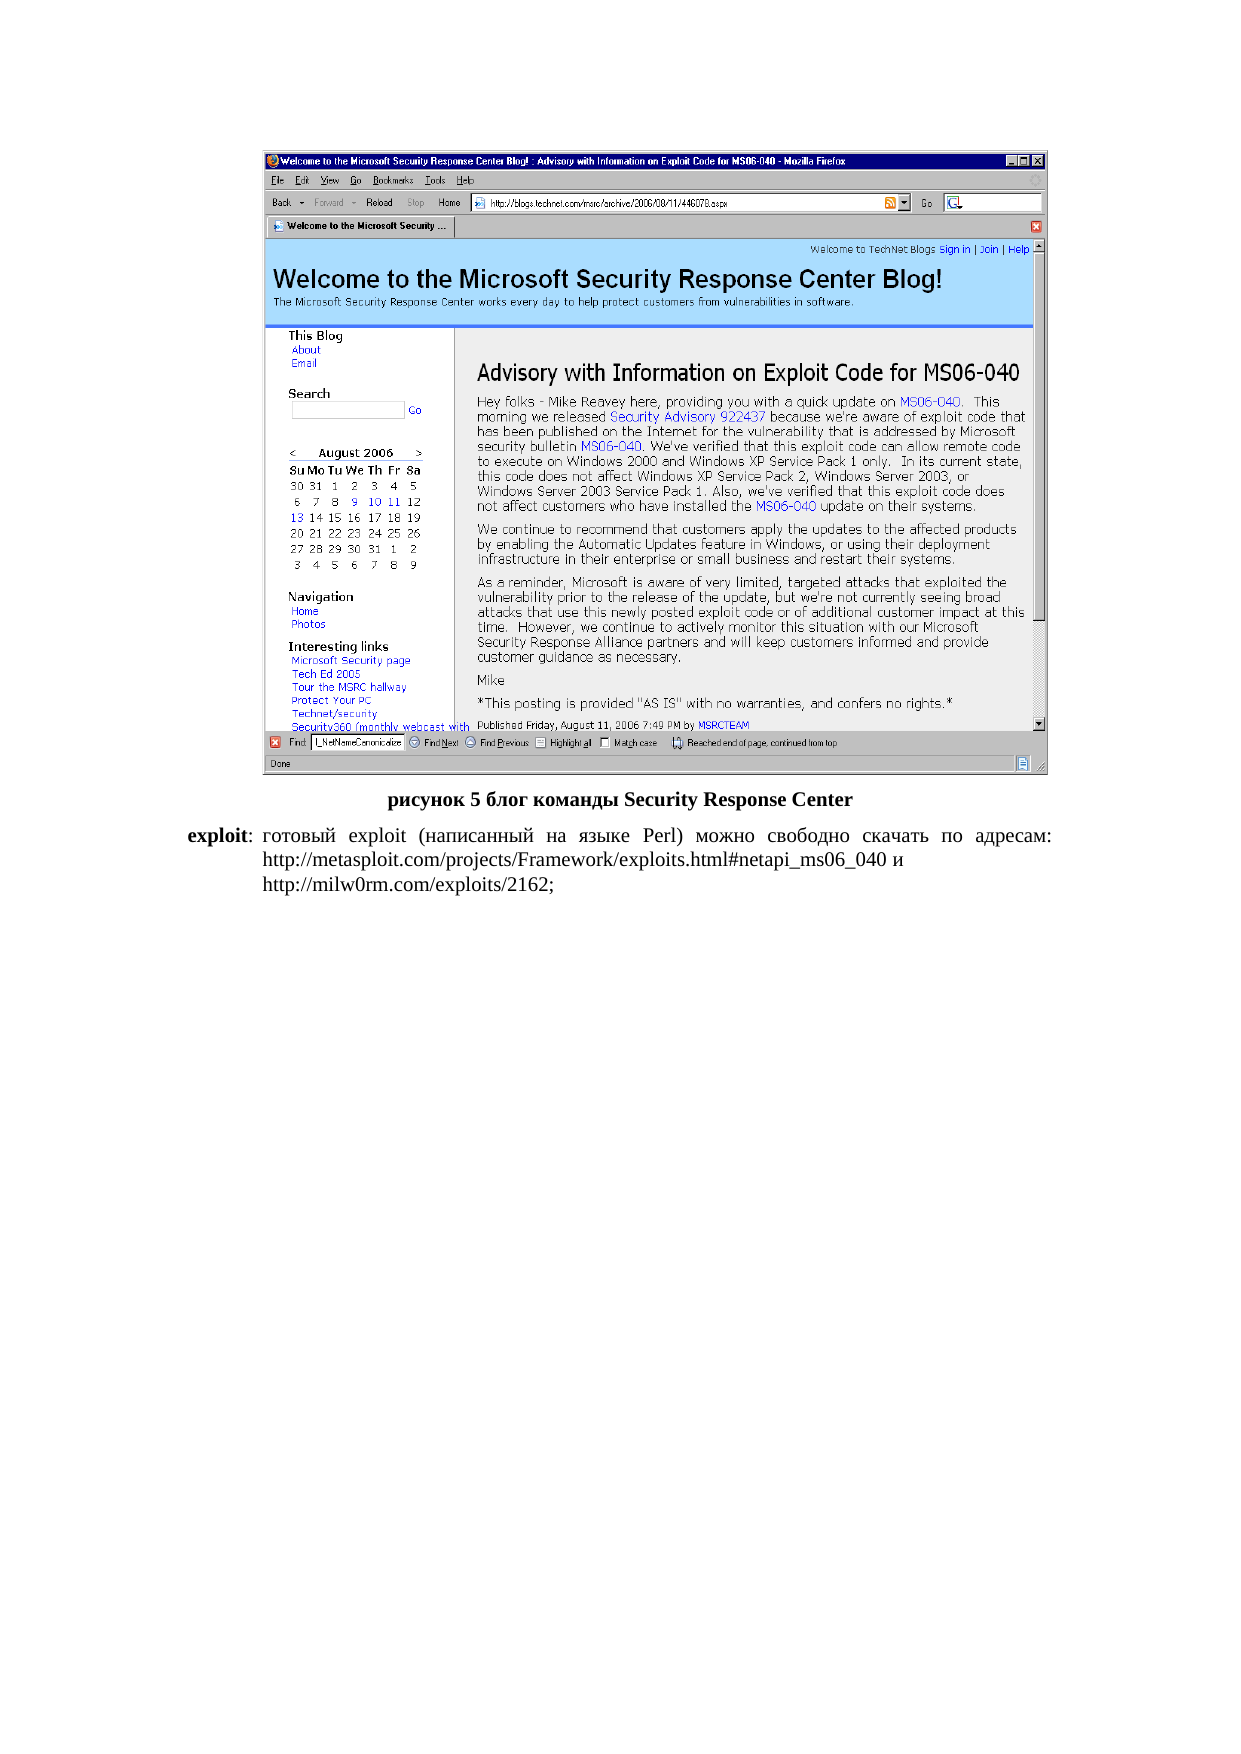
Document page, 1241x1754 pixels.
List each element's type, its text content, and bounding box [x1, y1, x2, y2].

text exploit: готовый exploit (написанный на языке Perl) можно свободно скачать по адресам: http://metasploit.com/projects/Framework/exploits.html#netapi_ms06_040 и http://milw0rm.com/exploits/2162; [187, 823, 1053, 896]
text рисунок 5 блог команды Security Response Center [187, 787, 1053, 811]
picture [262, 150, 1048, 775]
